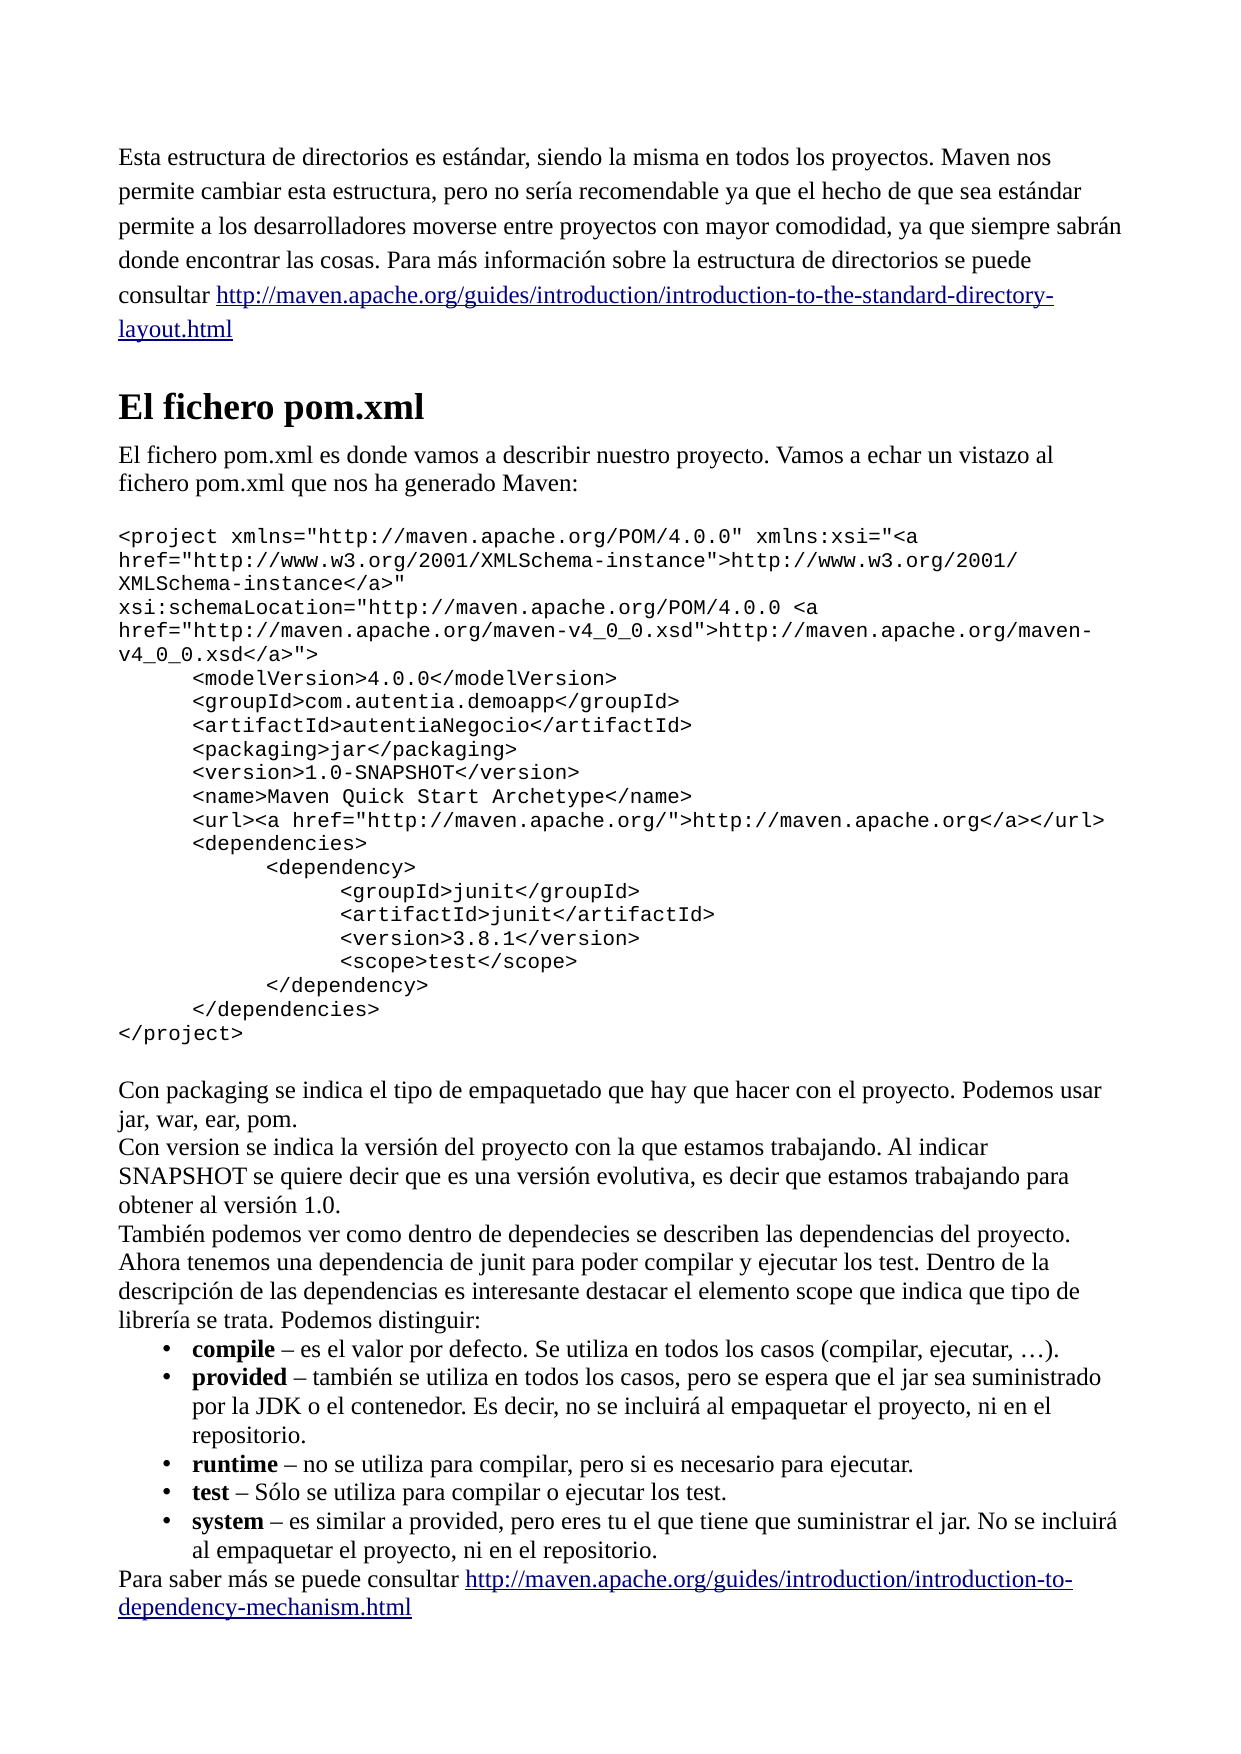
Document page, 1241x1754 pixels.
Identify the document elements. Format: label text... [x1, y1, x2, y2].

text <scope>test</scope> [118, 952, 1122, 975]
text Con packaging se indica el tipo de empaquetado que hay que hacer con el proyecto. Podemos usar jar, war, ear, pom. [118, 1075, 1122, 1132]
text Con version se indica la versión del proyecto con la que estamos trabajando. Al indicar SNAPSHOT se quiere decir que es una versión evolutiva, es decir que estamos trabajando para obtener al versión 1.0. [118, 1132, 1122, 1219]
text <artifactId>junit</artifactId> [118, 904, 1122, 928]
text <version>3.8.1</version> [118, 928, 1122, 952]
list test – Sólo se utiliza para compilar o ejecutar los test. [162, 1477, 1122, 1506]
text El fichero pom.xml es donde vamos a describir nuestro proyecto. Vamos a echar un vistazo al fichero pom.xml que nos ha generado Maven: [118, 440, 1122, 497]
text Esta estructura de directorios es estándar, siendo la misma en todos los proyectos. Maven nos permite cambiar esta estructura, pero no sería recomendable ya que el hecho de que sea estándar permite a los desarrolladores moverse entre proyectos con mayor comodidad, ya que siempre sabrán donde encontrar las cosas. Para más información sobre la estructura de directorios se puede consultar http://maven.apache.org/guides/introduction/introduction-to-the-standard-directory-layout.html [118, 142, 1122, 343]
text xsi:schemaLocation="http://maven.apache.org/POM/4.0.0 <a href="http://maven.apache.org/maven-v4_0_0.xsd">http://maven.apache.org/maven-v4_0_0.xsd</a>"> [118, 597, 1122, 668]
text <version>1.0-SNAPSHOT</version> [118, 762, 1122, 786]
subtitle El fichero pom.xml [118, 384, 1122, 427]
text <project xmlns="http://maven.apache.org/POM/4.0.0" xmlns:xsi="<a href="http://www.w3.org/2001/XMLSchema-instance">http://www.w3.org/2001/XMLSchema-instance</a>" [118, 526, 1122, 597]
list runtime – no se utiliza para compilar, pero si es necesario para ejecutar. [162, 1449, 1122, 1477]
text </dependency> [118, 975, 1122, 999]
text <name>Maven Quick Start Archetype</name> [118, 786, 1122, 810]
text </dependencies> [118, 999, 1122, 1022]
text <artifactId>autentiaNegocio</artifactId> [118, 715, 1122, 739]
text Para saber más se puede consultar http://maven.apache.org/guides/introduction/introduction-to-dependency-mechanism.html [118, 1564, 1122, 1621]
list provided – también se utiliza en todos los casos, pero se espera que el jar sea suministrado por la JDK o el contenedor. Es decir, no se incluirá al empaquetar el proyecto, ni en el repositorio. [162, 1362, 1122, 1449]
list system – es similar a provided, pero eres tu el que tiene que suministrar el jar. No se incluirá al empaquetar el proyecto, ni en el repositorio. [162, 1506, 1122, 1564]
text <dependency> [118, 857, 1122, 881]
list compile – es el valor por defecto. Se utiliza en todos los casos (compilar, ejecutar, …). [162, 1334, 1122, 1362]
text <packaging>jar</packaging> [118, 739, 1122, 762]
text También podemos ver como dentro de dependecies se describen las dependencias del proyecto. Ahora tenemos una dependencia de junit para poder compilar y ejecutar los test. Dentro de la descripción de las dependencias es interesante destacar el elemento scope que indica que tipo de librería se trata. Podemos distinguir: [118, 1219, 1122, 1334]
text <dependencies> [118, 833, 1122, 857]
text <url><a href="http://maven.apache.org/">http://maven.apache.org</a></url> [118, 810, 1122, 833]
text </project> [118, 1022, 1122, 1046]
text <groupId>com.autentia.demoapp</groupId> [118, 691, 1122, 715]
text <modelVersion>4.0.0</modelVersion> [118, 668, 1122, 691]
text <groupId>junit</groupId> [118, 881, 1122, 904]
